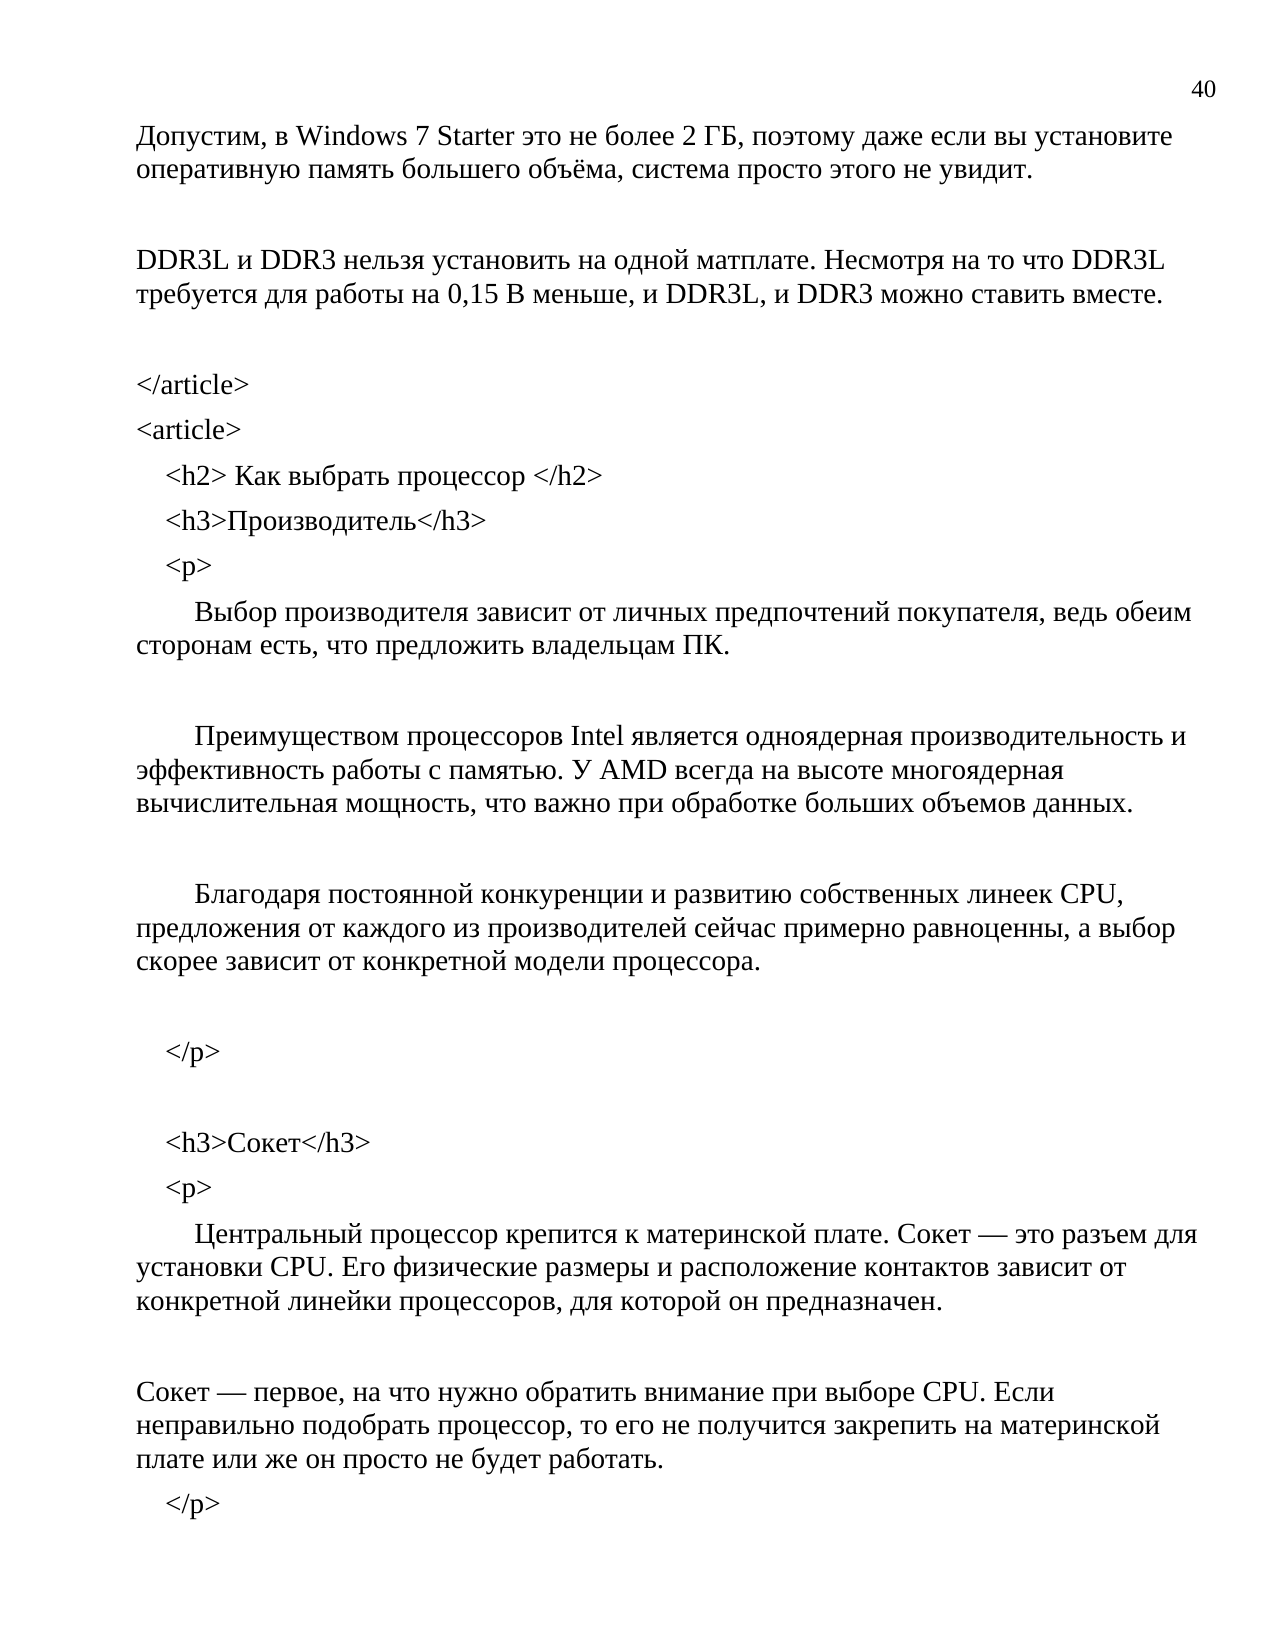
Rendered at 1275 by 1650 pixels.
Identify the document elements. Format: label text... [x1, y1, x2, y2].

text </article> [136, 367, 1216, 400]
text Допустим, в Windows 7 Starter это не более 2 ГБ, поэтому даже если вы установите оперативную память большего объёма, система просто этого не увидит. [136, 118, 1216, 185]
text <article> [136, 412, 1216, 446]
text <h2> Как выбрать процессор </h2> [136, 458, 1216, 491]
text <h3>Производитель</h3> [136, 503, 1216, 537]
text Выбор производителя зависит от личных предпочтений покупателя, ведь обеим сторонам есть, что предложить владельцам ПК. [136, 594, 1216, 661]
text Благодаря постоянной конкуренции и развитию собственных линеек CPU, предложения от каждого из производителей сейчас примерно равноценны, а выбор скорее зависит от конкретной модели процессора. [136, 876, 1216, 977]
text <p> [136, 548, 1216, 582]
text </p> [136, 1034, 1216, 1068]
text Сокет — первое, на что нужно обратить внимание при выборе CPU. Если неправильно подобрать процессор, то его не получится закрепить на материнской плате или же он просто не будет работать. [136, 1374, 1216, 1474]
text Центральный процессор крепится к материнской плате. Сокет — это разъем для установки CPU. Его физические размеры и расположение контактов зависит от конкретной линейки процессоров, для которой он предназначен. [136, 1216, 1216, 1316]
text Преимуществом процессоров Intel является одноядерная производительность и эффективность работы с памятью. У AMD всегда на высоте многоядерная вычислительная мощность, что важно при обработке больших объемов данных. [136, 718, 1216, 819]
text <h3>Сокет</h3> [136, 1125, 1216, 1158]
text <p> [136, 1170, 1216, 1204]
text DDR3L и DDR3 нельзя установить на одной матплате. Несмотря на то что DDR3L требуется для работы на 0,15 В меньше, и DDR3L, и DDR3 можно ставить вместе. [136, 242, 1216, 309]
text </p> [136, 1486, 1216, 1520]
